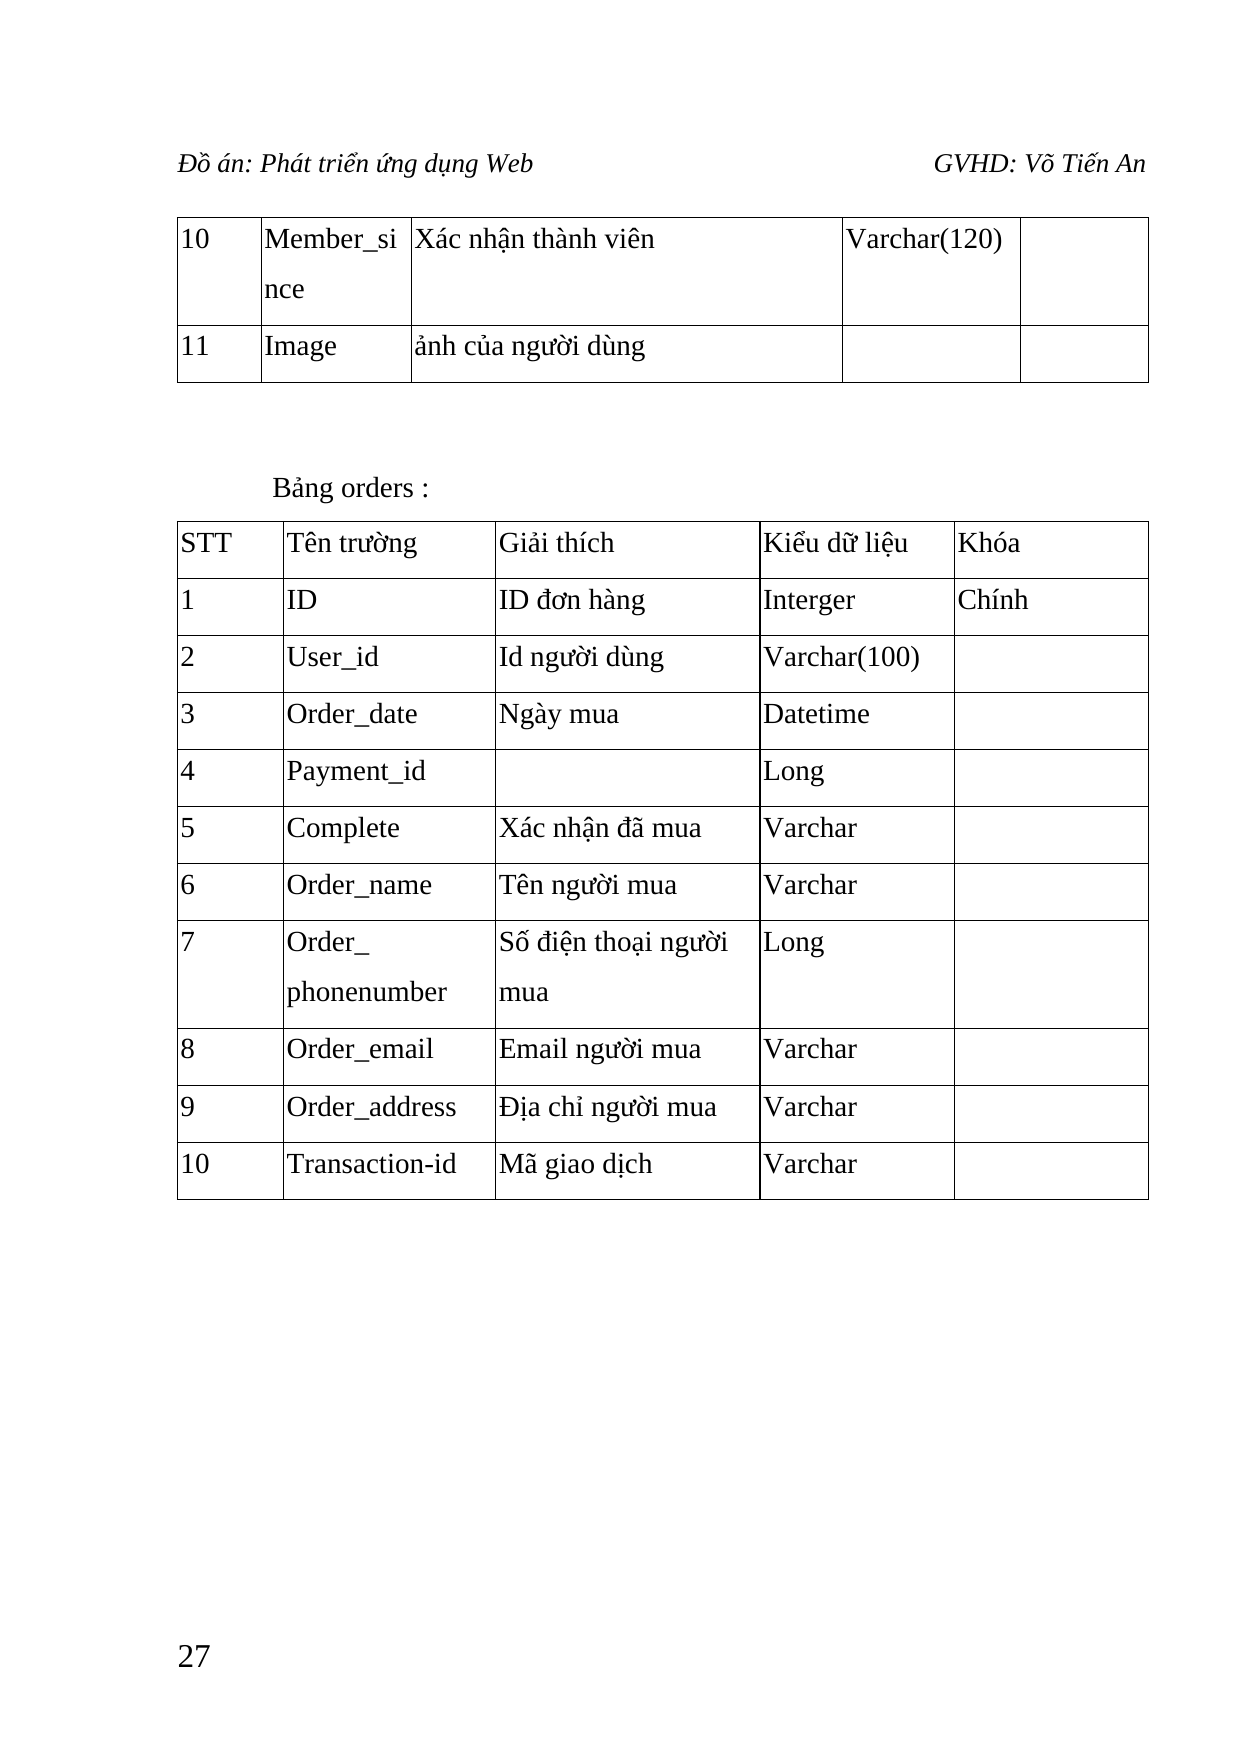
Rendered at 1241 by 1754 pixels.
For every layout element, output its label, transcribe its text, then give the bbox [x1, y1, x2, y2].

table_cell Datetime [761, 693, 954, 749]
table_cell 2 [178, 636, 283, 692]
table_cell Varchar [761, 1029, 954, 1085]
table_cell 7 [178, 921, 283, 1028]
table_cell [955, 1029, 1148, 1085]
table_cell Order_ phonenumber [284, 921, 495, 1028]
table_cell [496, 750, 759, 806]
table_cell [955, 1086, 1148, 1142]
table_cell [955, 693, 1148, 749]
table_cell Image [262, 326, 411, 382]
table_cell Số điện thoại người mua [496, 921, 759, 1028]
table_cell ID đơn hàng [496, 579, 759, 635]
table_cell Long [761, 921, 954, 1028]
table_cell Payment_id [284, 750, 495, 806]
table_cell 5 [178, 807, 283, 863]
table_cell ID [284, 579, 495, 635]
table_cell 4 [178, 750, 283, 806]
table_cell Varchar [761, 864, 954, 920]
table_cell 10 [178, 218, 261, 324]
table_cell Complete [284, 807, 495, 863]
table_cell Order_email [284, 1029, 495, 1085]
table_cell [955, 750, 1148, 806]
table_cell Tên người mua [496, 864, 759, 920]
text Bảng orders : [177, 470, 1149, 504]
table_cell 9 [178, 1086, 283, 1142]
table_cell Transaction-id [284, 1143, 495, 1199]
table_header Khóa [955, 522, 1148, 578]
table_cell [955, 636, 1148, 692]
table_cell 1 [178, 579, 283, 635]
table_cell Ngày mua [496, 693, 759, 749]
table_cell Varchar [761, 807, 954, 863]
table_cell [955, 921, 1148, 1028]
table_cell [955, 807, 1148, 863]
table_cell Long [761, 750, 954, 806]
table_header Kiểu dữ liệu [761, 522, 954, 578]
table_cell [955, 1143, 1148, 1199]
table_cell 8 [178, 1029, 283, 1085]
table_header Giải thích [496, 522, 759, 578]
table_cell Chính [955, 579, 1148, 635]
table_cell 6 [178, 864, 283, 920]
table_cell Member_since [262, 218, 411, 324]
table_cell [1021, 326, 1148, 382]
table_cell 11 [178, 326, 261, 382]
table_cell ảnh của người dùng [412, 326, 842, 382]
table_cell 3 [178, 693, 283, 749]
table_cell Varchar [761, 1086, 954, 1142]
table_cell [955, 864, 1148, 920]
table_cell Địa chỉ người mua [496, 1086, 759, 1142]
table_cell Interger [761, 579, 954, 635]
table_cell 10 [178, 1143, 283, 1199]
table_cell Varchar(120) [843, 218, 1020, 324]
table_cell Varchar(100) [761, 636, 954, 692]
table_cell [843, 326, 1020, 382]
table_cell Order_date [284, 693, 495, 749]
table_header Tên trường [284, 522, 495, 578]
table_cell Varchar [761, 1143, 954, 1199]
table_header STT [178, 522, 283, 578]
table_cell Order_address [284, 1086, 495, 1142]
table_cell Id người dùng [496, 636, 759, 692]
table_cell Order_name [284, 864, 495, 920]
table_cell User_id [284, 636, 495, 692]
table_cell Xác nhận thành viên [412, 218, 842, 324]
table_cell [1021, 218, 1148, 324]
table_cell Email người mua [496, 1029, 759, 1085]
table_cell Mã giao dịch [496, 1143, 759, 1199]
table_cell Xác nhận đã mua [496, 807, 759, 863]
